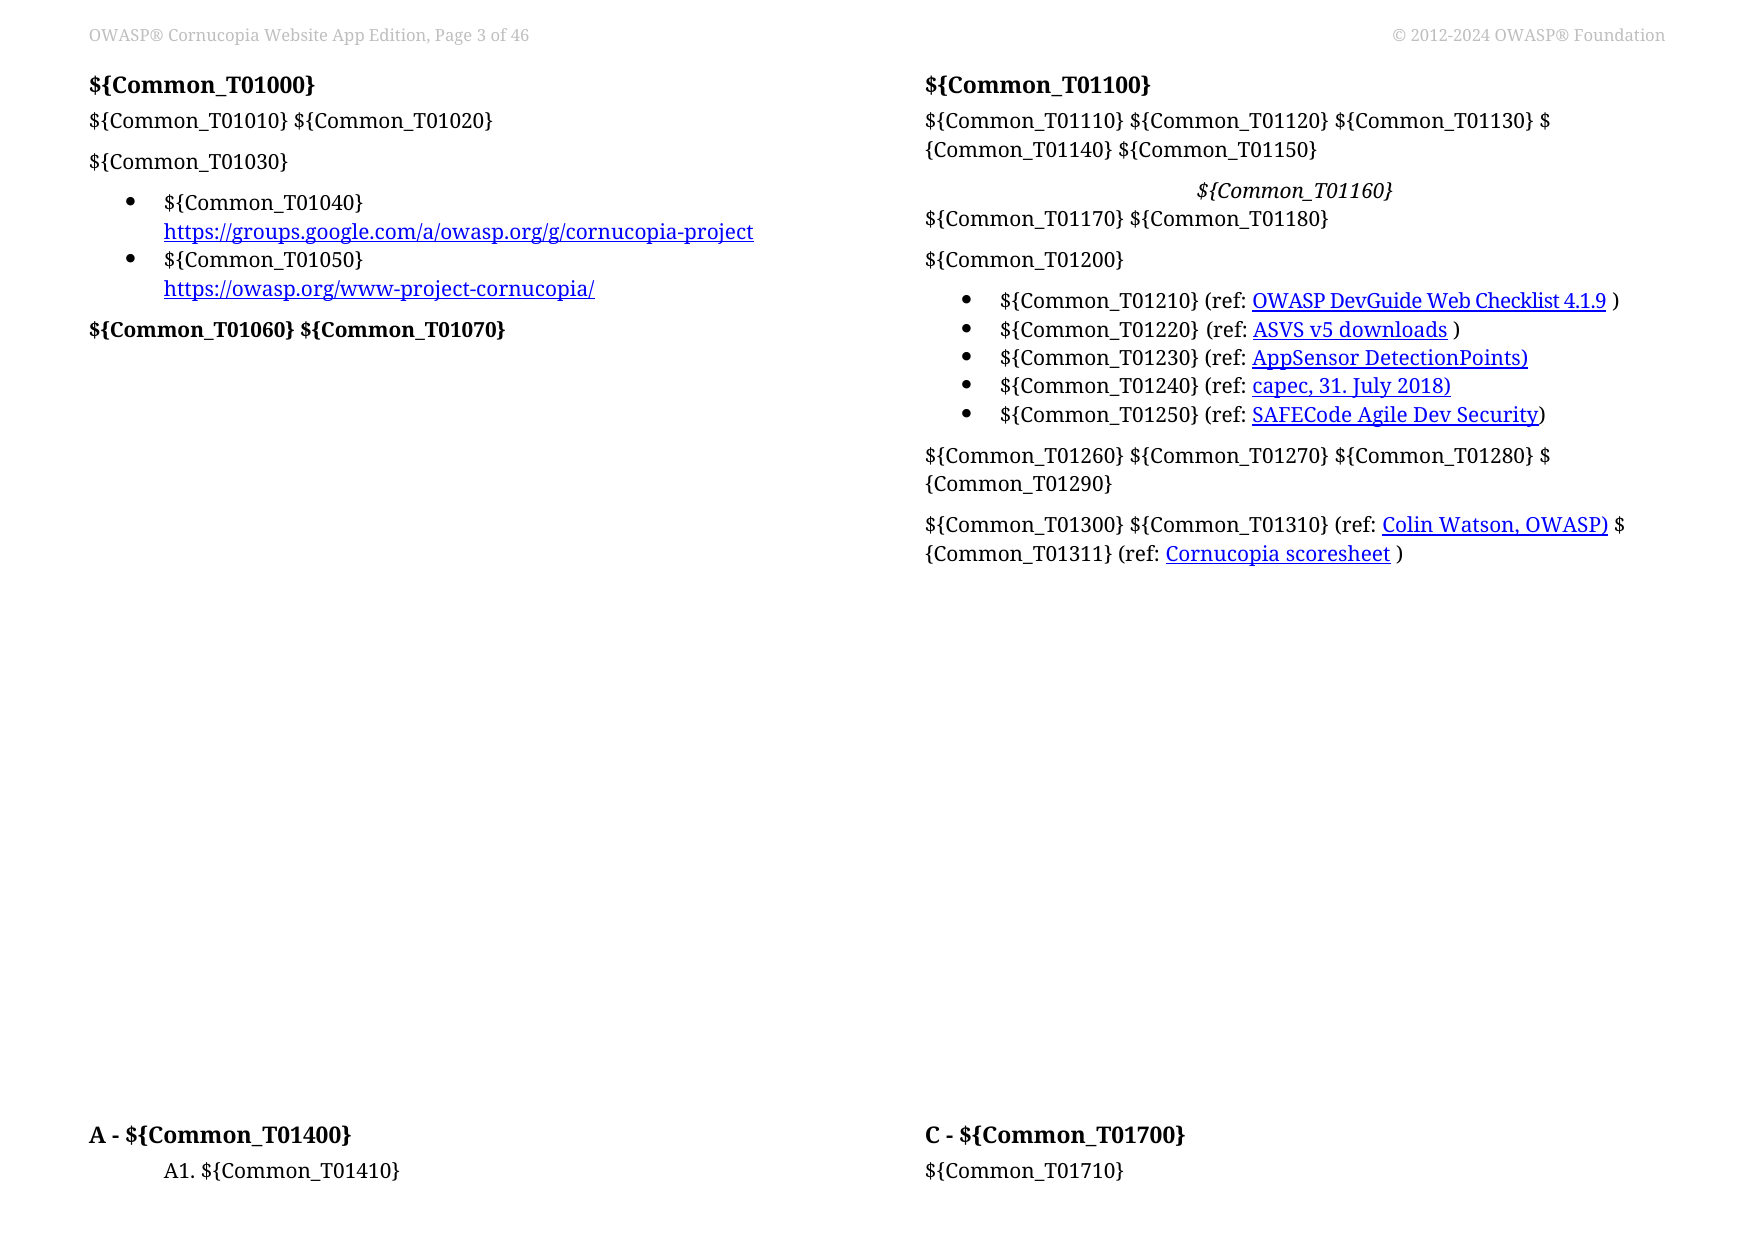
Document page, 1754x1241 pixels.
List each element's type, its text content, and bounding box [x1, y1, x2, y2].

table_cell ${Common_T01000} ${Common_T01010} ${Common_T01020} ${Common_T01030} ${Common_T01040} https://groups.google.com/a/owasp.org/g/cornucopia-project ${Common_T01050} https://owasp.org/www-project-cornucopia/ ${Common_T01060} ${Common_T01070} [78, 69, 856, 1119]
table_cell A - ${Common_T01400} A1. ${Common_T01410} [78, 1119, 856, 1211]
table_cell ${Common_T01100} ${Common_T01110} ${Common_T01120} ${Common_T01130} ${Common_T01140} ${Common_T01150} ${Common_T01160} ${Common_T01170} ${Common_T01180} ${Common_T01200} ${Common_T01210} (ref: OWASP DevGuide Web Checklist 4.1.9 ) ${Common_T01220} (ref: ASVS v5 downloads ) ${Common_T01230} (ref: AppSensor DetectionPoints) ${Common_T01240} (ref: capec, 31. July 2018) ${Common_T01250} (ref: SAFECode Agile Dev Security) ${Common_T01260} ${Common_T01270} ${Common_T01280} ${Common_T01290} ${Common_T01300} ${Common_T01310} (ref: Colin Watson, OWASP) ${Common_T01311} (ref: Cornucopia scoresheet ) [913, 69, 1677, 1119]
table_cell C - ${Common_T01700} ${Common_T01710} [913, 1119, 1677, 1211]
table_cell [856, 69, 913, 1119]
table_cell [856, 1119, 913, 1211]
